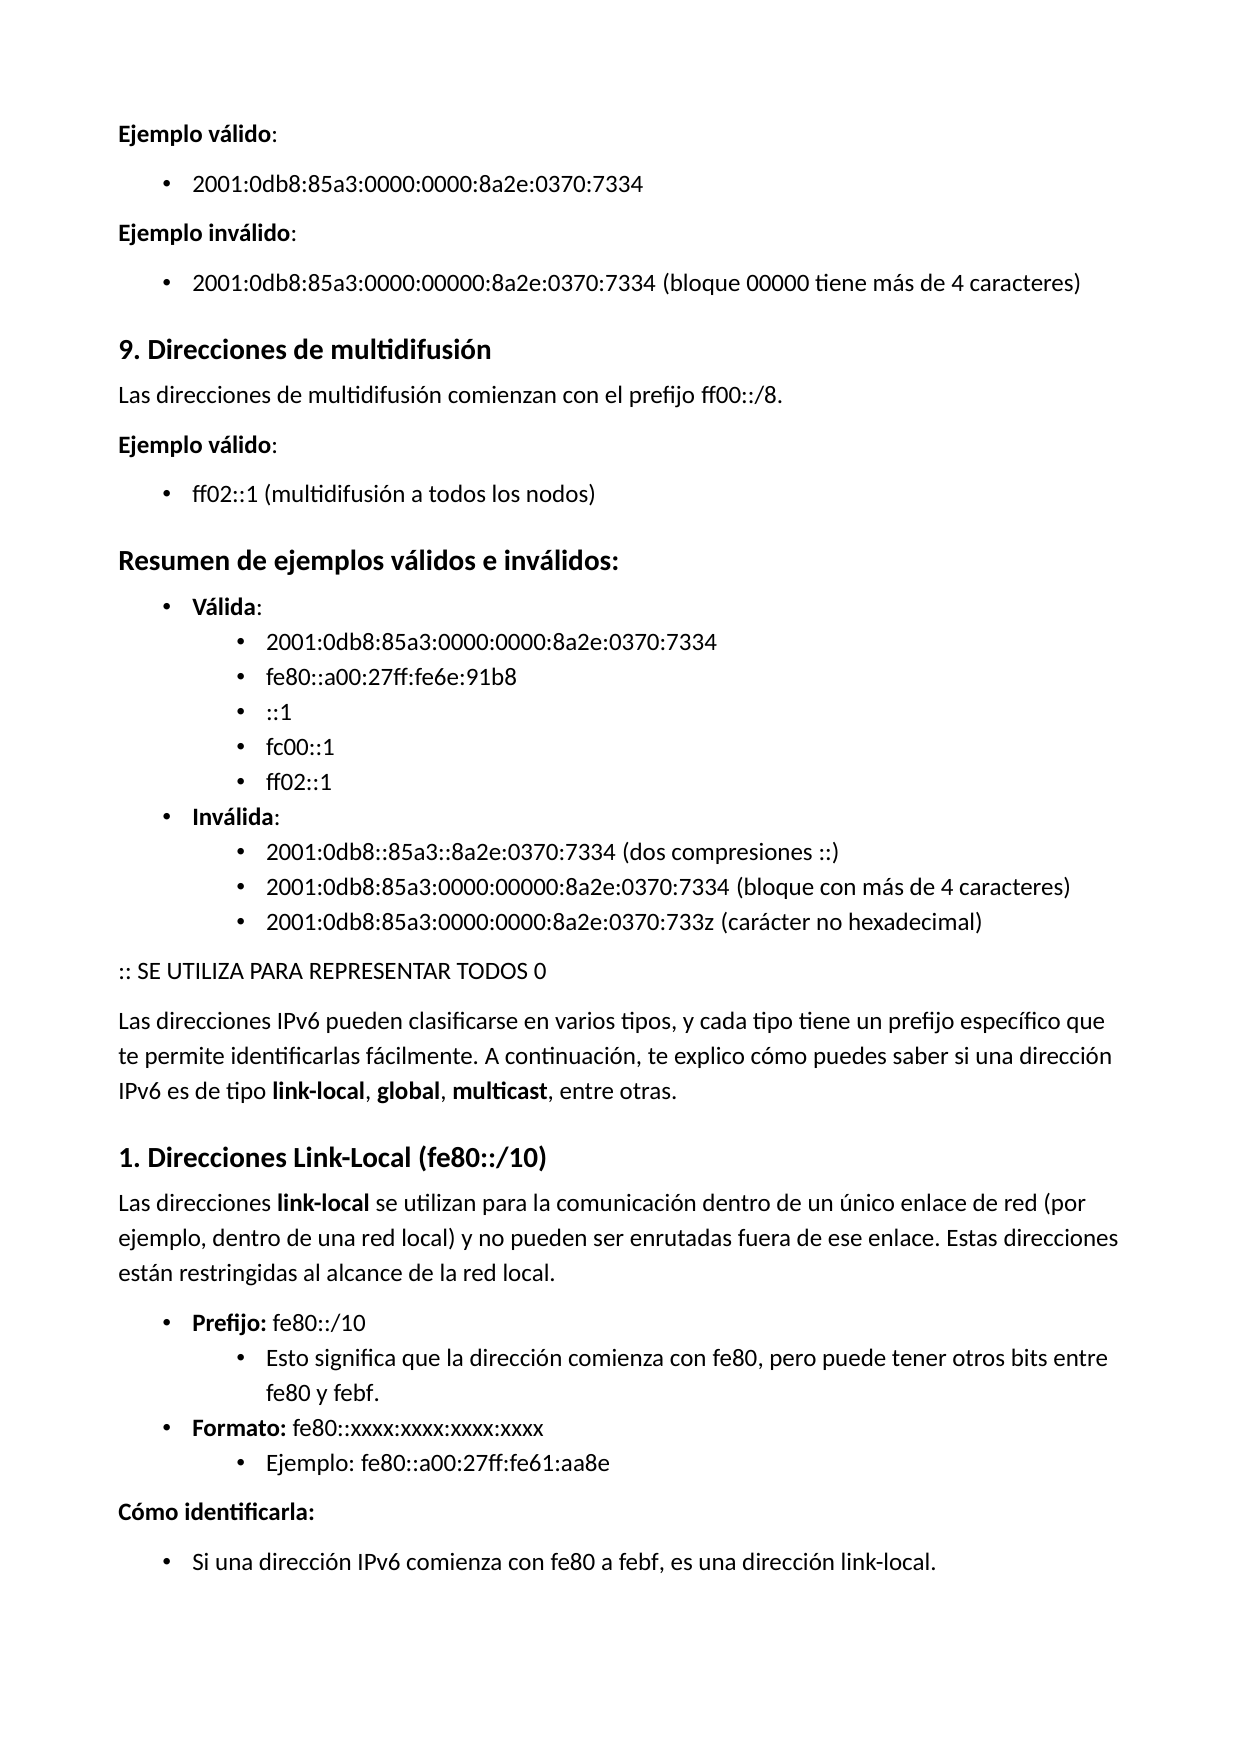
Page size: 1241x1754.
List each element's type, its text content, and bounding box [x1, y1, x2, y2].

list 2001:0db8:85a3:0000:0000:8a2e:0370:7334 [162, 168, 1122, 198]
list Si una dirección IPv6 comienza con fe80 a febf, es una dirección link-local. [162, 1546, 1122, 1576]
list 2001:0db8:85a3:0000:00000:8a2e:0370:7334 (bloque 00000 tiene más de 4 caracteres) [162, 267, 1122, 297]
text Las direcciones de multidifusión comienzan con el prefijo ff00::/8. [118, 379, 1122, 410]
list Inválida: [162, 801, 1122, 831]
subtitle 9. Direcciones de multidifusión [118, 331, 1122, 367]
text Las direcciones link-local se utilizan para la comunicación dentro de un único enlace de red (por ejemplo, dentro de una red local) y no pueden ser enrutadas fuera de ese enlace. Estas direcciones están restringidas al alcance de la red local. [118, 1187, 1122, 1288]
text Las direcciones IPv6 pueden clasificarse en varios tipos, y cada tipo tiene un prefijo específico que te permite identificarlas fácilmente. A continuación, te explico cómo puedes saber si una dirección IPv6 es de tipo link-local, global, multicast, entre otras. [118, 1005, 1122, 1105]
list Válida: [162, 591, 1122, 621]
list fc00::1 [236, 731, 1122, 761]
list Ejemplo: fe80::a00:27ff:fe61:aa8e [236, 1447, 1122, 1477]
list Esto significa que la dirección comienza con fe80, pero puede tener otros bits entre fe80 y febf. [236, 1342, 1122, 1407]
list ff02::1 (multidifusión a todos los nodos) [162, 478, 1122, 509]
list Formato: fe80::xxxx:xxxx:xxxx:xxxx [162, 1412, 1122, 1442]
list 2001:0db8:85a3:0000:0000:8a2e:0370:733z (carácter no hexadecimal) [236, 906, 1122, 936]
list fe80::a00:27ff:fe6e:91b8 [236, 661, 1122, 691]
subtitle 1. Direcciones Link-Local (fe80::/10) [118, 1139, 1122, 1174]
list ::1 [236, 696, 1122, 726]
subtitle Resumen de ejemplos válidos e inválidos: [118, 542, 1122, 578]
text Ejemplo válido: [118, 429, 1122, 459]
text Ejemplo inválido: [118, 217, 1122, 248]
list 2001:0db8:85a3:0000:00000:8a2e:0370:7334 (bloque con más de 4 caracteres) [236, 871, 1122, 901]
text Cómo identificarla: [118, 1496, 1122, 1527]
text :: SE UTILIZA PARA REPRESENTAR TODOS 0 [118, 955, 1122, 986]
list Prefijo: fe80::/10 [162, 1307, 1122, 1337]
list ff02::1 [236, 766, 1122, 796]
list 2001:0db8:85a3:0000:0000:8a2e:0370:7334 [236, 626, 1122, 656]
text Ejemplo válido: [118, 118, 1122, 149]
list 2001:0db8::85a3::8a2e:0370:7334 (dos compresiones ::) [236, 836, 1122, 866]
